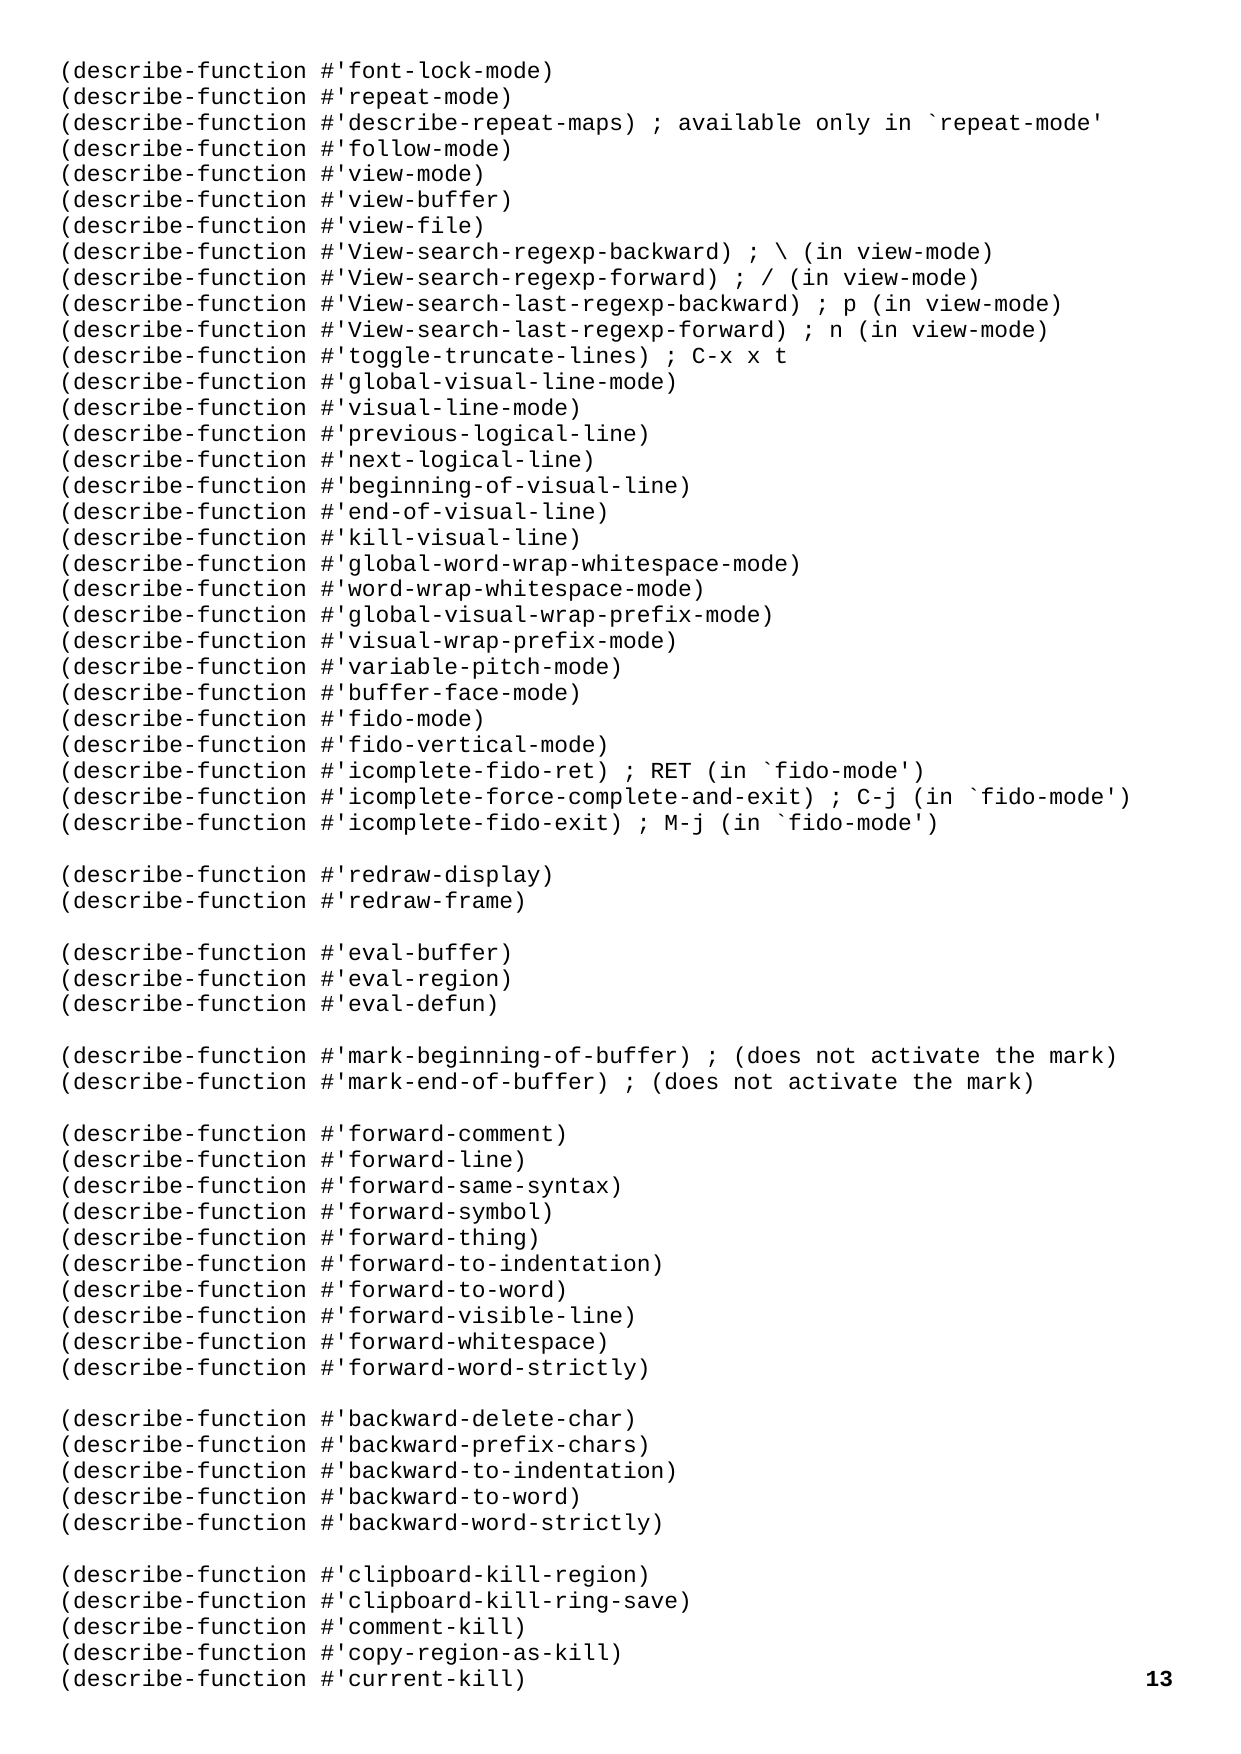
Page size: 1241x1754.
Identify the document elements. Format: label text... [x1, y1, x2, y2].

text (describe-function #'describe-repeat-maps) ; available only in `repeat-mode' [59, 111, 1181, 137]
text (describe-function #'visual-wrap-prefix-mode) [59, 630, 1181, 656]
text (describe-function #'forward-thing) [59, 1226, 1181, 1252]
text (describe-function #'font-lock-mode) [59, 59, 1181, 85]
text (describe-function #'global-visual-wrap-prefix-mode) [59, 604, 1181, 630]
text (describe-function #'variable-pitch-mode) [59, 656, 1181, 682]
text (describe-function #'view-file) [59, 215, 1181, 241]
text (describe-function #'follow-mode) [59, 137, 1181, 163]
text (describe-function #'word-wrap-whitespace-mode) [59, 578, 1181, 604]
text (describe-function #'eval-defun) [59, 993, 1181, 1019]
text (describe-function #'backward-word-strictly) [59, 1512, 1181, 1537]
text (describe-function #'view-buffer) [59, 189, 1181, 215]
text (describe-function #'View-search-last-regexp-forward) ; n (in view-mode) [59, 318, 1181, 344]
text (describe-function #'previous-logical-line) [59, 422, 1181, 448]
text (describe-function #'visual-line-mode) [59, 396, 1181, 422]
text (describe-function #'comment-kill) [59, 1615, 1181, 1641]
text (describe-function #'forward-visible-line) [59, 1304, 1181, 1330]
text (describe-function #'copy-region-as-kill) [59, 1641, 1181, 1667]
text (describe-function #'redraw-frame) [59, 889, 1181, 915]
text (describe-function #'clipboard-kill-region) [59, 1563, 1181, 1589]
text (describe-function #'backward-delete-char) [59, 1408, 1181, 1434]
text (describe-function #'eval-region) [59, 967, 1181, 993]
text (describe-function #'eval-buffer) [59, 941, 1181, 967]
text (describe-function #'repeat-mode) [59, 85, 1181, 111]
text (describe-function #'clipboard-kill-ring-save) [59, 1589, 1181, 1615]
text (describe-function #'fido-vertical-mode) [59, 733, 1181, 759]
text (describe-function #'mark-beginning-of-buffer) ; (does not activate the mark) [59, 1045, 1181, 1071]
text (describe-function #'View-search-regexp-backward) ; \ (in view-mode) [59, 241, 1181, 267]
text (describe-function #'end-of-visual-line) [59, 500, 1181, 526]
text (describe-function #'forward-comment) [59, 1122, 1181, 1148]
text (describe-function #'buffer-face-mode) [59, 682, 1181, 707]
text (describe-function #'global-visual-line-mode) [59, 370, 1181, 396]
text (describe-function #'icomplete-force-complete-and-exit) ; C-j (in `fido-mode') [59, 785, 1181, 811]
text (describe-function #'toggle-truncate-lines) ; C-x x t [59, 344, 1181, 370]
text (describe-function #'forward-line) [59, 1148, 1181, 1174]
text (describe-function #'fido-mode) [59, 707, 1181, 733]
text (describe-function #'kill-visual-line) [59, 526, 1181, 552]
text (describe-function #'forward-symbol) [59, 1200, 1181, 1226]
text (describe-function #'next-logical-line) [59, 448, 1181, 474]
text (describe-function #'global-word-wrap-whitespace-mode) [59, 552, 1181, 578]
text (describe-function #'backward-to-word) [59, 1486, 1181, 1512]
text (describe-function #'view-mode) [59, 163, 1181, 189]
text (describe-function #'forward-to-indentation) [59, 1252, 1181, 1278]
text (describe-function #'redraw-display) [59, 863, 1181, 889]
text (describe-function #'backward-to-indentation) [59, 1460, 1181, 1486]
text (describe-function #'icomplete-fido-ret) ; RET (in `fido-mode') [59, 759, 1181, 785]
text (describe-function #'forward-whitespace) [59, 1330, 1181, 1356]
text (describe-function #'View-search-last-regexp-backward) ; p (in view-mode) [59, 292, 1181, 318]
text (describe-function #'forward-same-syntax) [59, 1174, 1181, 1200]
text (describe-function #'beginning-of-visual-line) [59, 474, 1181, 500]
text (describe-function #'backward-prefix-chars) [59, 1434, 1181, 1460]
text (describe-function #'forward-to-word) [59, 1278, 1181, 1304]
text (describe-function #'forward-word-strictly) [59, 1356, 1181, 1382]
text (describe-function #'icomplete-fido-exit) ; M-j (in `fido-mode') [59, 811, 1181, 837]
text (describe-function #'View-search-regexp-forward) ; / (in view-mode) [59, 267, 1181, 292]
text (describe-function #'mark-end-of-buffer) ; (does not activate the mark) [59, 1071, 1181, 1097]
text (describe-function #'current-kill) 13 [59, 1667, 1181, 1693]
